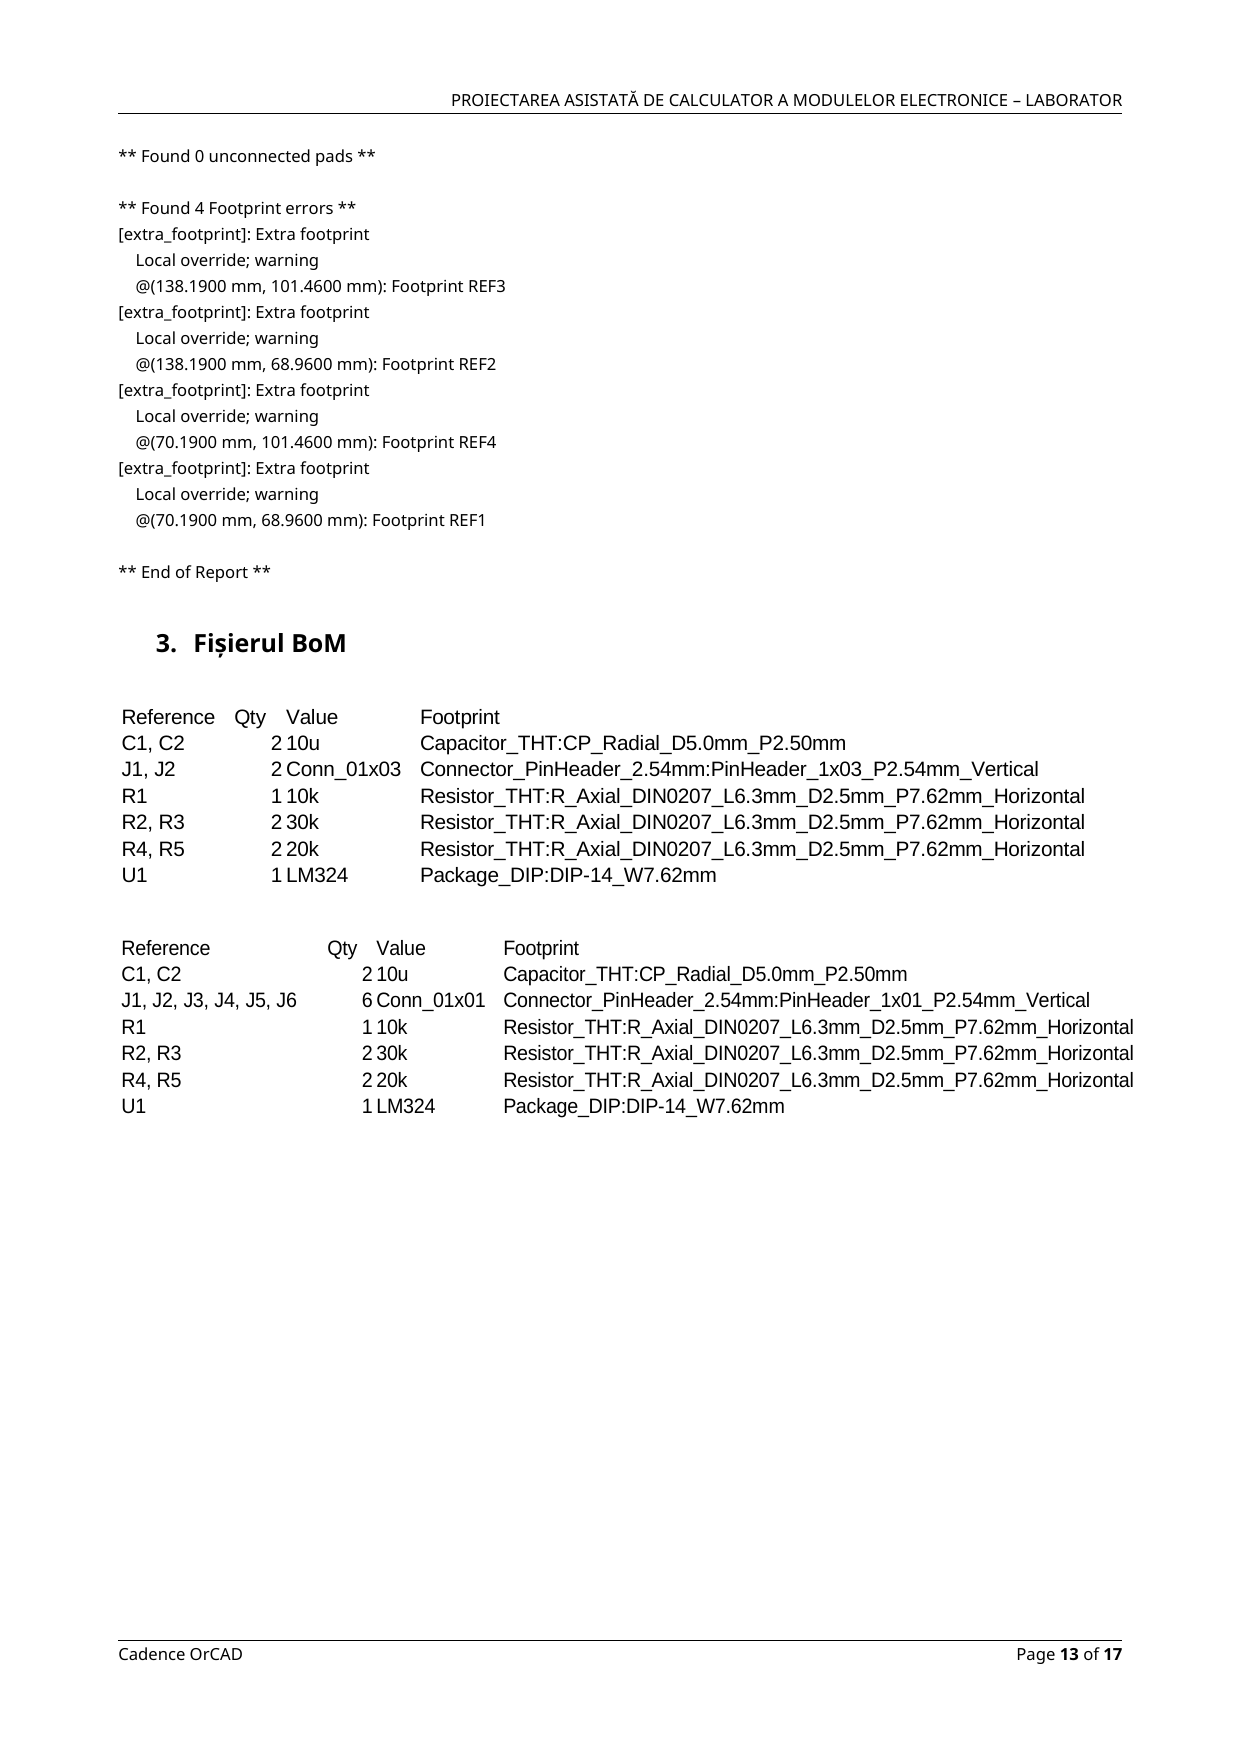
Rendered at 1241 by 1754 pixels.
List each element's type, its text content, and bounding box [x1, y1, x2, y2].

list Local override; warning [118, 248, 1122, 271]
list [extra_footprint]: Extra footprint [118, 222, 1122, 245]
list ** Found 4 Footprint errors ** [118, 196, 1122, 219]
list Local override; warning [118, 483, 1122, 505]
list @(138.1900 mm, 101.4600 mm): Footprint REF3 [118, 274, 1122, 297]
list ** Found 0 unconnected pads ** [118, 144, 1122, 167]
list [extra_footprint]: Extra footprint [118, 378, 1122, 401]
list @(70.1900 mm, 68.9600 mm): Footprint REF1 [118, 509, 1122, 531]
list Local override; warning [118, 404, 1122, 427]
list @(138.1900 mm, 68.9600 mm): Footprint REF2 [118, 352, 1122, 375]
list [extra_footprint]: Extra footprint [118, 457, 1122, 479]
list @(70.1900 mm, 101.4600 mm): Footprint REF4 [118, 431, 1122, 453]
list ** End of Report ** [118, 561, 1122, 583]
list Local override; warning [118, 326, 1122, 349]
list [extra_footprint]: Extra footprint [118, 300, 1122, 323]
list Fișierul BoM [156, 626, 1122, 660]
